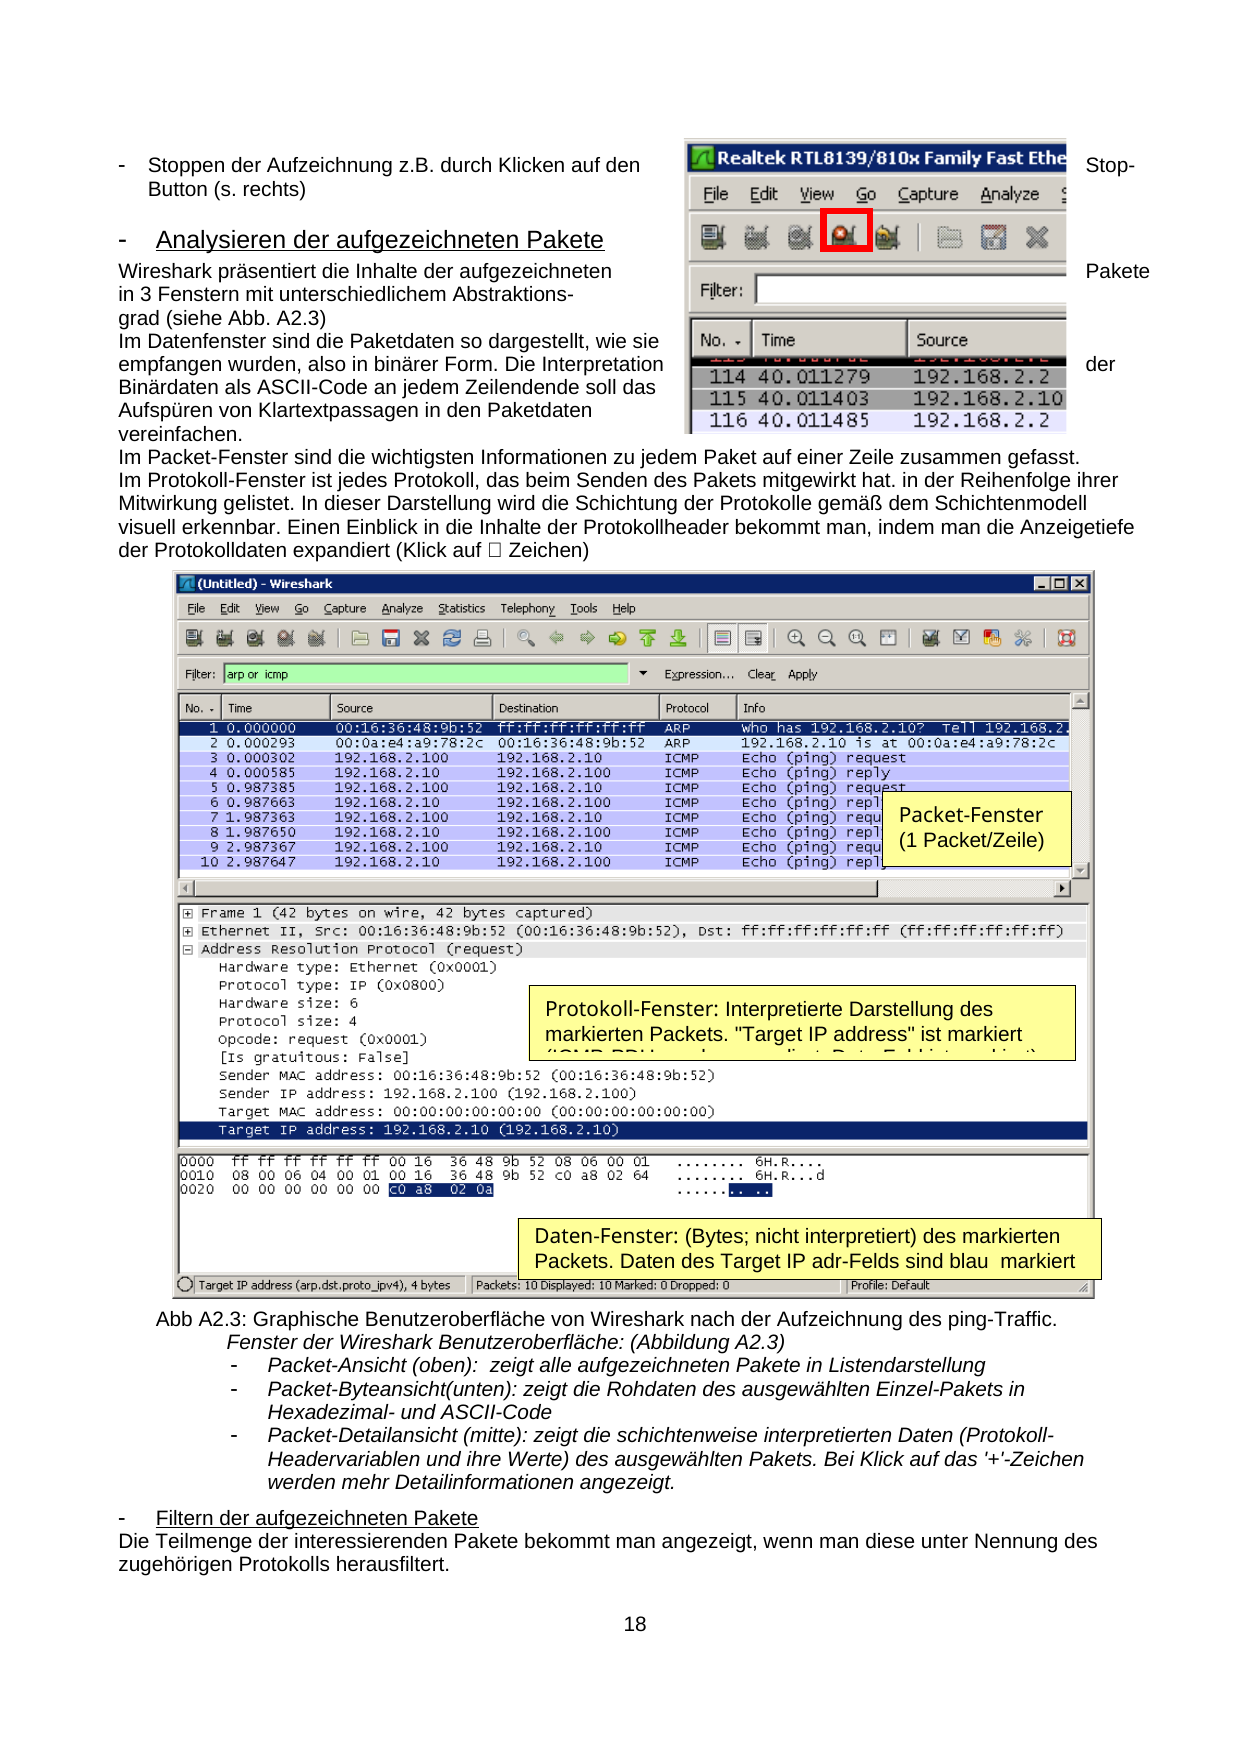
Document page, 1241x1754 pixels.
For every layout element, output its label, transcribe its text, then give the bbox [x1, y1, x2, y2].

text Daten-Fenster: (Bytes; nicht interpretiert) des markierten Packets. Daten des Target IP adr-Felds sind blau markiert [534, 1221, 1085, 1273]
text Die Teilmenge der interessierenden Pakete bekommt man angezeigt, wenn man diese unter Nennung des zugehörigen Protokolls herausfiltert. [118, 1529, 1152, 1576]
text Protokoll-Fenster: Interpretierte Darstellung des markierten Packets. "Target IP address" ist markiert [545, 994, 1060, 1046]
text Fenster der Wireshark Benutzeroberfläche: (Abbildung A2.3) [118, 1331, 1152, 1354]
text Abb A2.3: Graphische Benutzeroberfläche von Wireshark nach der Aufzeichnung des ping-Traffic. [156, 1308, 1152, 1331]
text Wireshark präsentiert die Inhalte der aufgezeichneten Pakete in 3 Fenstern mit unterschiedlichem Abstraktions- [118, 260, 683, 306]
list Filtern der aufgezeichneten Pakete [118, 1506, 1152, 1529]
picture [683, 138, 1067, 435]
list Packet-Ansicht (oben): zeigt alle aufgezeichneten Pakete in Listendarstellung [230, 1354, 1152, 1377]
text Im Datenfenster sind die Paketdaten so dargestellt, wie sie empfangen wurden, also in binärer Form. Die Interpretation der Binärdaten als ASCII-Code an jedem Zeilendende soll das Aufspüren von Klartextpassagen in den Paketdaten vereinfachen. [118, 329, 1152, 446]
text Im Protokoll-Fenster ist jedes Protokoll, das beim Senden des Pakets mitgewirkt hat. in der Reihenfolge ihrer Mitwirkung gelistet. In dieser Darstellung wird die Schichtung der Protokolle gemäß dem Schichtenmodell visuell erkennbar. Einen Einblick in die Inhalte der Protokollheader bekommt man, indem man die Anzeigetiefe der Protokolldaten expandiert (Klick auf  Zeichen) [118, 469, 1152, 562]
text Im Packet-Fenster sind die wichtigsten Informationen zu jedem Paket auf einer Zeile zusammen gefasst. [118, 446, 1152, 469]
subtitle Analysieren der aufgezeichneten Pakete [118, 225, 683, 253]
text (ICMP-PDU wurde expandiert, Data-Feld ist markiert) [545, 1046, 1060, 1052]
list Packet-Byteansicht(unten): zeigt die Rohdaten des ausgewählten Einzel-Pakets in Hexadezimal- und ASCII-Code [230, 1377, 1152, 1424]
list Packet-Detailansicht (mitte): zeigt die schichtenweise interpretierten Daten (Protokoll-Headervariablen und ihre Werte) des ausgewählten Pakets. Bei Klick auf das '+'-Zeichen werden mehr Detailinformationen angezeigt. [230, 1424, 1152, 1494]
picture [172, 570, 1095, 1299]
text (1 Packet/Zeile) [899, 828, 1055, 852]
list Stoppen der Aufzeichnung z.B. durch Klicken auf den Stop-Button (s. rechts) [1067, 154, 1152, 200]
text [1067, 306, 1152, 329]
text grad (siehe Abb. A2.3) [118, 306, 683, 329]
subtitle [1067, 225, 1152, 253]
text Wireshark präsentiert die Inhalte der aufgezeichneten Pakete in 3 Fenstern mit unterschiedlichem Abstraktions- [1067, 260, 1152, 306]
list Stoppen der Aufzeichnung z.B. durch Klicken auf den Stop-Button (s. rechts) [118, 154, 683, 200]
text Packet-Fenster [899, 800, 1055, 828]
